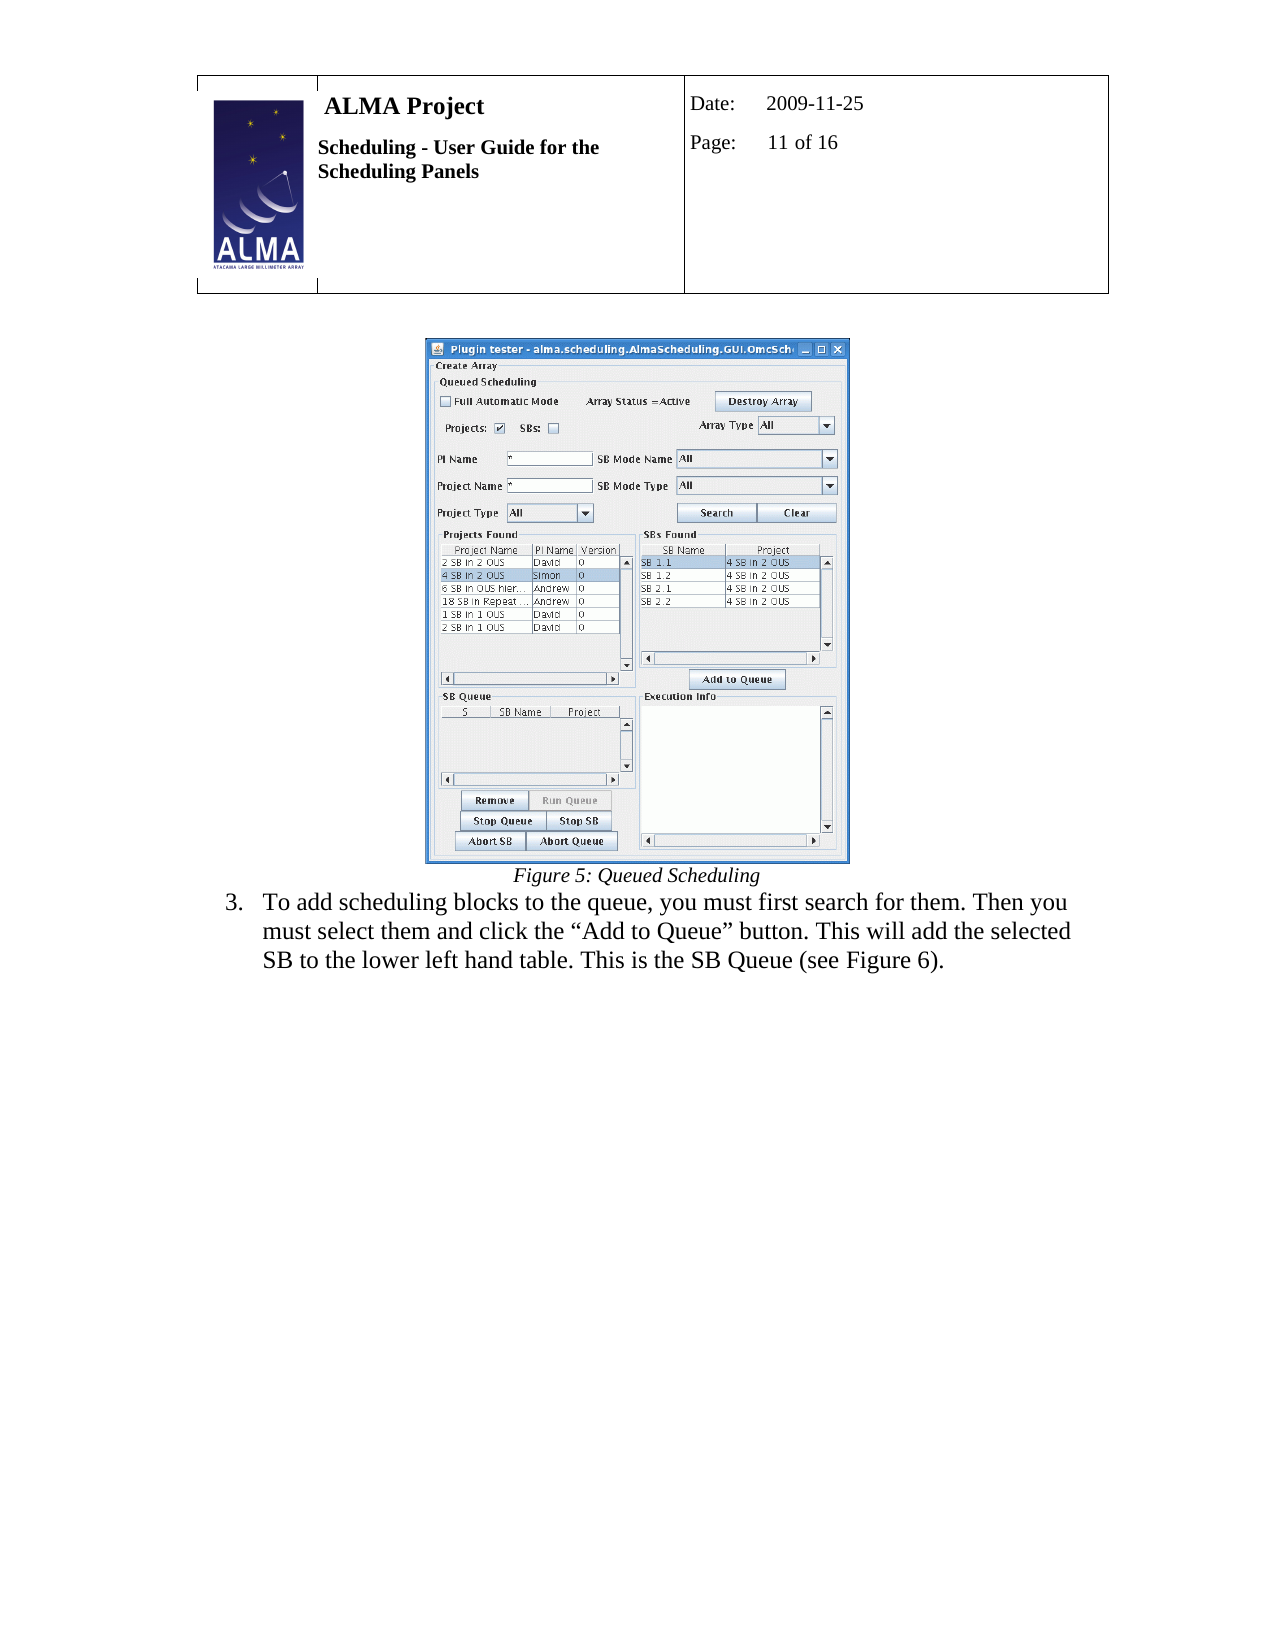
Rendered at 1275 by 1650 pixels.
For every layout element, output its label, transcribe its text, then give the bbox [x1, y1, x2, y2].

list Figure 5: Queued Scheduling [425, 864, 850, 887]
picture [213, 100, 304, 270]
picture [425, 338, 850, 864]
list To add scheduling blocks to the queue, you must first search for them. Then you must select them and click the “Add to Queue” button. This will add the selected SB to the lower left hand table. This is the SB Queue (see Figure 6). [225, 338, 1087, 973]
